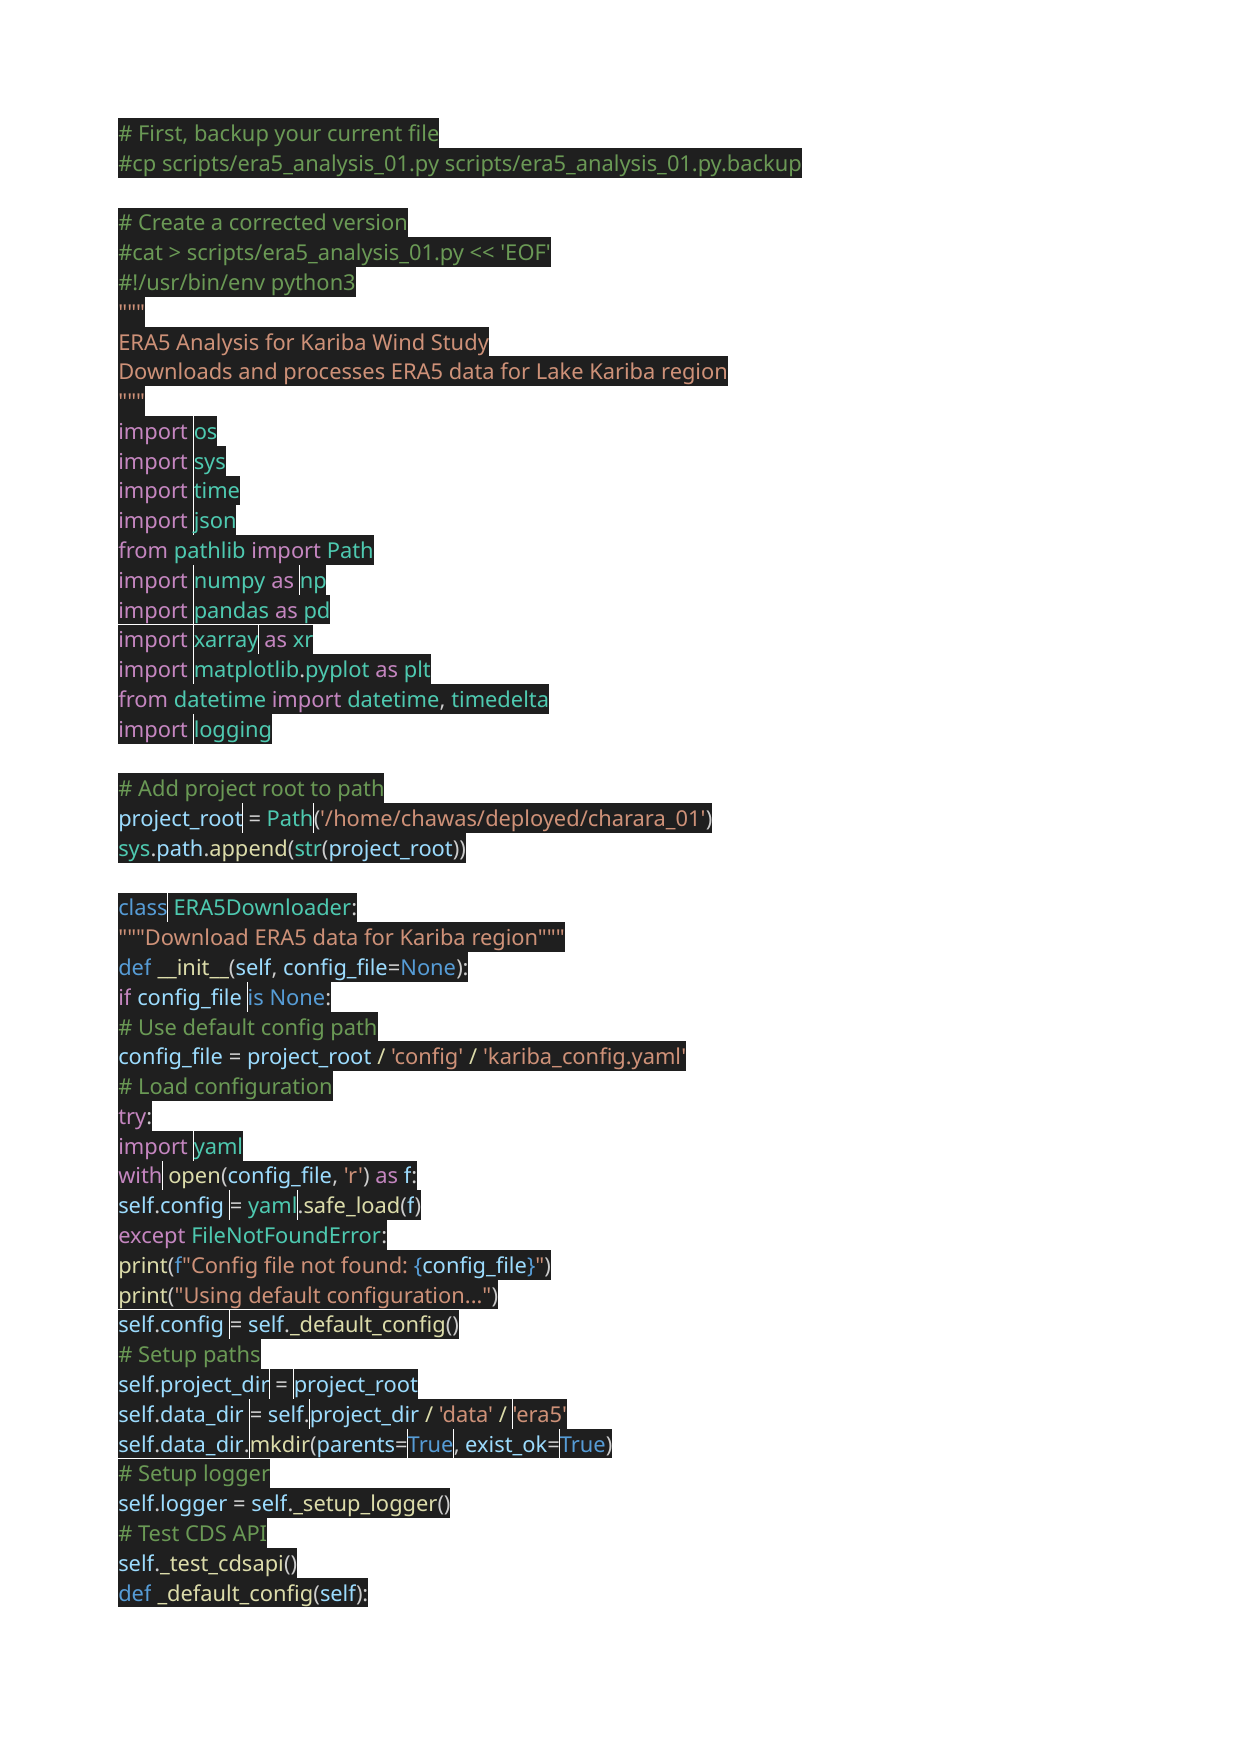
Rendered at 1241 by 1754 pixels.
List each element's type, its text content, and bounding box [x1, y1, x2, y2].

text # Load configuration [118, 1071, 1122, 1101]
text self.config = self._default_config() [118, 1309, 1122, 1339]
text self.config = yaml.safe_load(f) [118, 1190, 1122, 1220]
text """Download ERA5 data for Kariba region""" [118, 922, 1122, 952]
text from pathlib import Path [118, 535, 1122, 565]
text # Create a corrected version [118, 207, 1122, 237]
text def _default_config(self): [118, 1578, 1122, 1607]
text # Add project root to path [118, 773, 1122, 803]
text import matplotlib.pyplot as plt [118, 654, 1122, 684]
text def __init__(self, config_file=None): [118, 952, 1122, 982]
text except FileNotFoundError: [118, 1220, 1122, 1250]
text import json [118, 505, 1122, 535]
text import os [118, 416, 1122, 446]
text import time [118, 476, 1122, 505]
text import numpy as np [118, 565, 1122, 595]
text from datetime import datetime, timedelta [118, 684, 1122, 714]
text """ [118, 297, 1122, 327]
text class ERA5Downloader: [118, 892, 1122, 922]
text self.project_dir = project_root [118, 1369, 1122, 1399]
text self._test_cdsapi() [118, 1548, 1122, 1578]
text #!/usr/bin/env python3 [118, 267, 1122, 297]
text import xarray as xr [118, 624, 1122, 654]
text import yaml [118, 1131, 1122, 1161]
text # Setup paths [118, 1339, 1122, 1369]
text ERA5 Analysis for Kariba Wind Study [118, 327, 1122, 356]
text print("Using default configuration...") [118, 1280, 1122, 1309]
text self.data_dir.mkdir(parents=True, exist_ok=True) [118, 1429, 1122, 1458]
text print(f"Config file not found: {config_file}") [118, 1250, 1122, 1280]
text """ [118, 386, 1122, 416]
text #cat > scripts/era5_analysis_01.py << 'EOF' [118, 237, 1122, 267]
text self.data_dir = self.project_dir / 'data' / 'era5' [118, 1399, 1122, 1429]
text import logging [118, 714, 1122, 744]
text import sys [118, 446, 1122, 476]
text #cp scripts/era5_analysis_01.py scripts/era5_analysis_01.py.backup [118, 148, 1122, 178]
text config_file = project_root / 'config' / 'kariba_config.yaml' [118, 1041, 1122, 1071]
text # Use default config path [118, 1012, 1122, 1041]
text sys.path.append(str(project_root)) [118, 833, 1122, 863]
text project_root = Path('/home/chawas/deployed/charara_01') [118, 803, 1122, 833]
text if config_file is None: [118, 982, 1122, 1012]
text # Setup logger [118, 1458, 1122, 1488]
text try: [118, 1101, 1122, 1131]
text self.logger = self._setup_logger() [118, 1488, 1122, 1518]
text with open(config_file, 'r') as f: [118, 1161, 1122, 1190]
text # First, backup your current file [118, 118, 1122, 148]
text # Test CDS API [118, 1518, 1122, 1548]
text import pandas as pd [118, 595, 1122, 624]
text Downloads and processes ERA5 data for Lake Kariba region [118, 356, 1122, 386]
